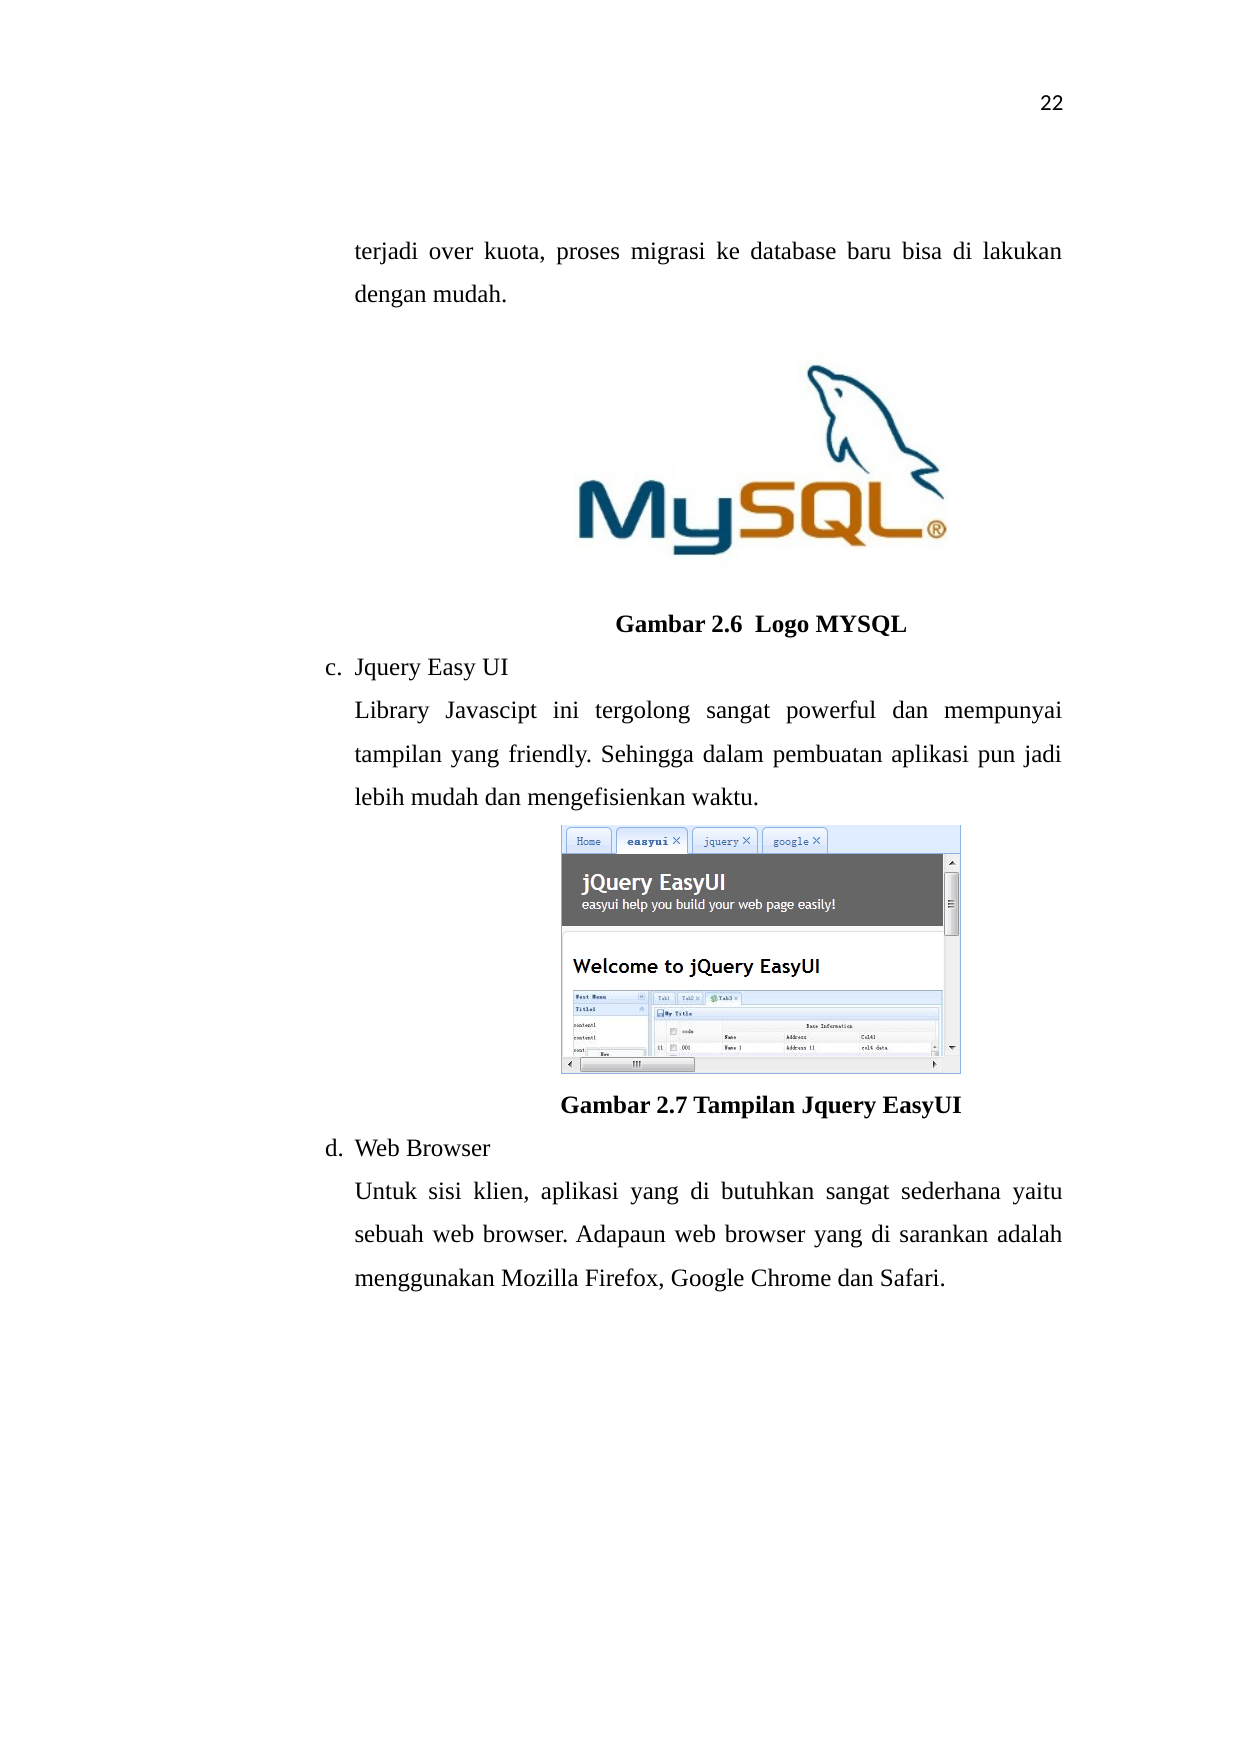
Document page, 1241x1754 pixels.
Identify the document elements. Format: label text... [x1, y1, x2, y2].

list terjadi over kuota, proses migrasi ke database baru bisa di lakukan dengan mudah. [354, 236, 1063, 308]
list Jquery Easy UI [325, 652, 1063, 681]
picture [573, 322, 948, 596]
list Untuk sisi klien, aplikasi yang di butuhkan sangat sederhana yaitu sebuah web browser. Adapaun web browser yang di sarankan adalah menggunakan Mozilla Firefox, Google Chrome dan Safari. [354, 1176, 1063, 1291]
list Gambar 2.7 Tampilan Jquery EasyUI [459, 1090, 1063, 1119]
list Library Javascipt ini tergolong sangat powerful dan mempunyai tampilan yang friendly. Sehingga dalam pembuatan aplikasi pun jadi lebih mudah dan mengefisienkan waktu. [354, 696, 1063, 811]
list Gambar 2.6 Logo MYSQL [459, 609, 1063, 638]
list Web Browser [325, 1133, 1063, 1162]
picture [560, 825, 962, 1077]
